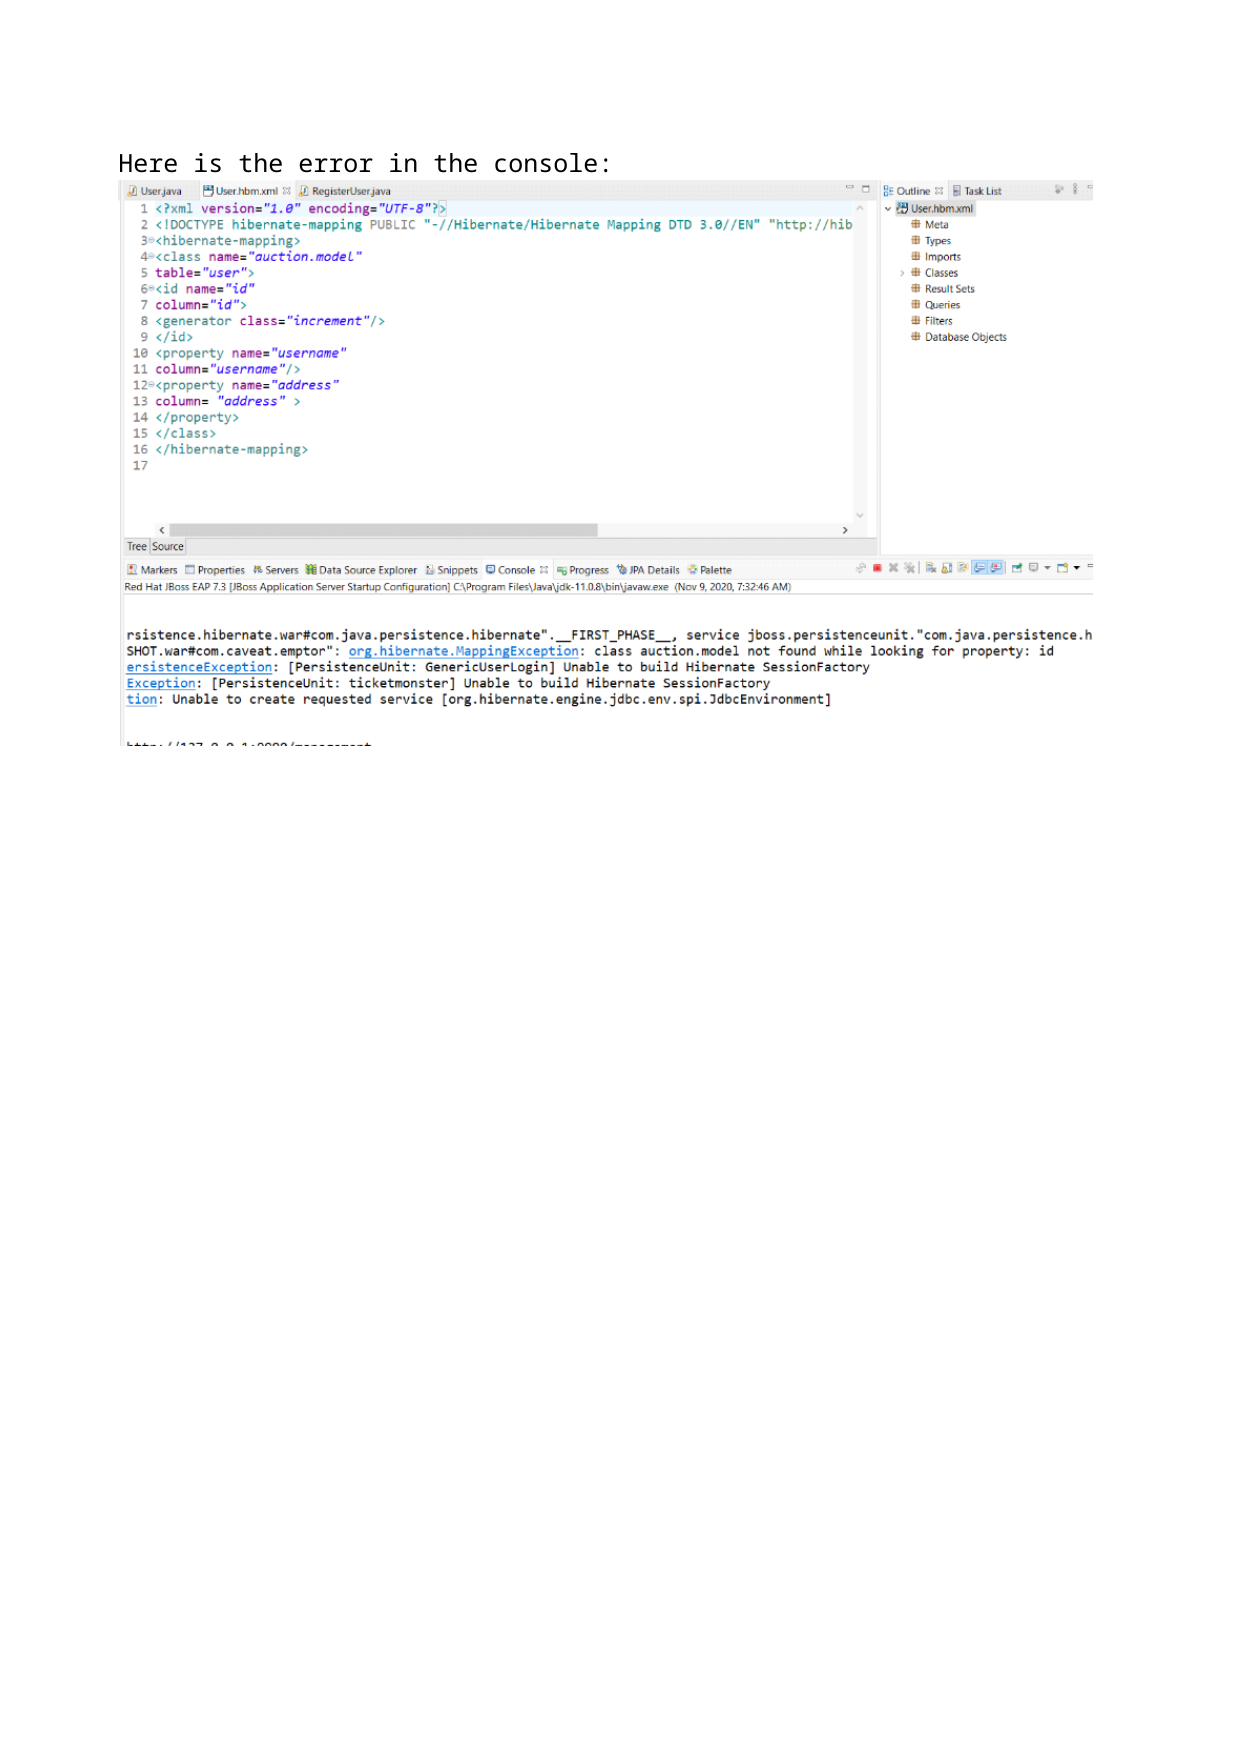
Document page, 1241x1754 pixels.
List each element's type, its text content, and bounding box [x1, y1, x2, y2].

text Here is the error in the console: [118, 146, 1122, 180]
